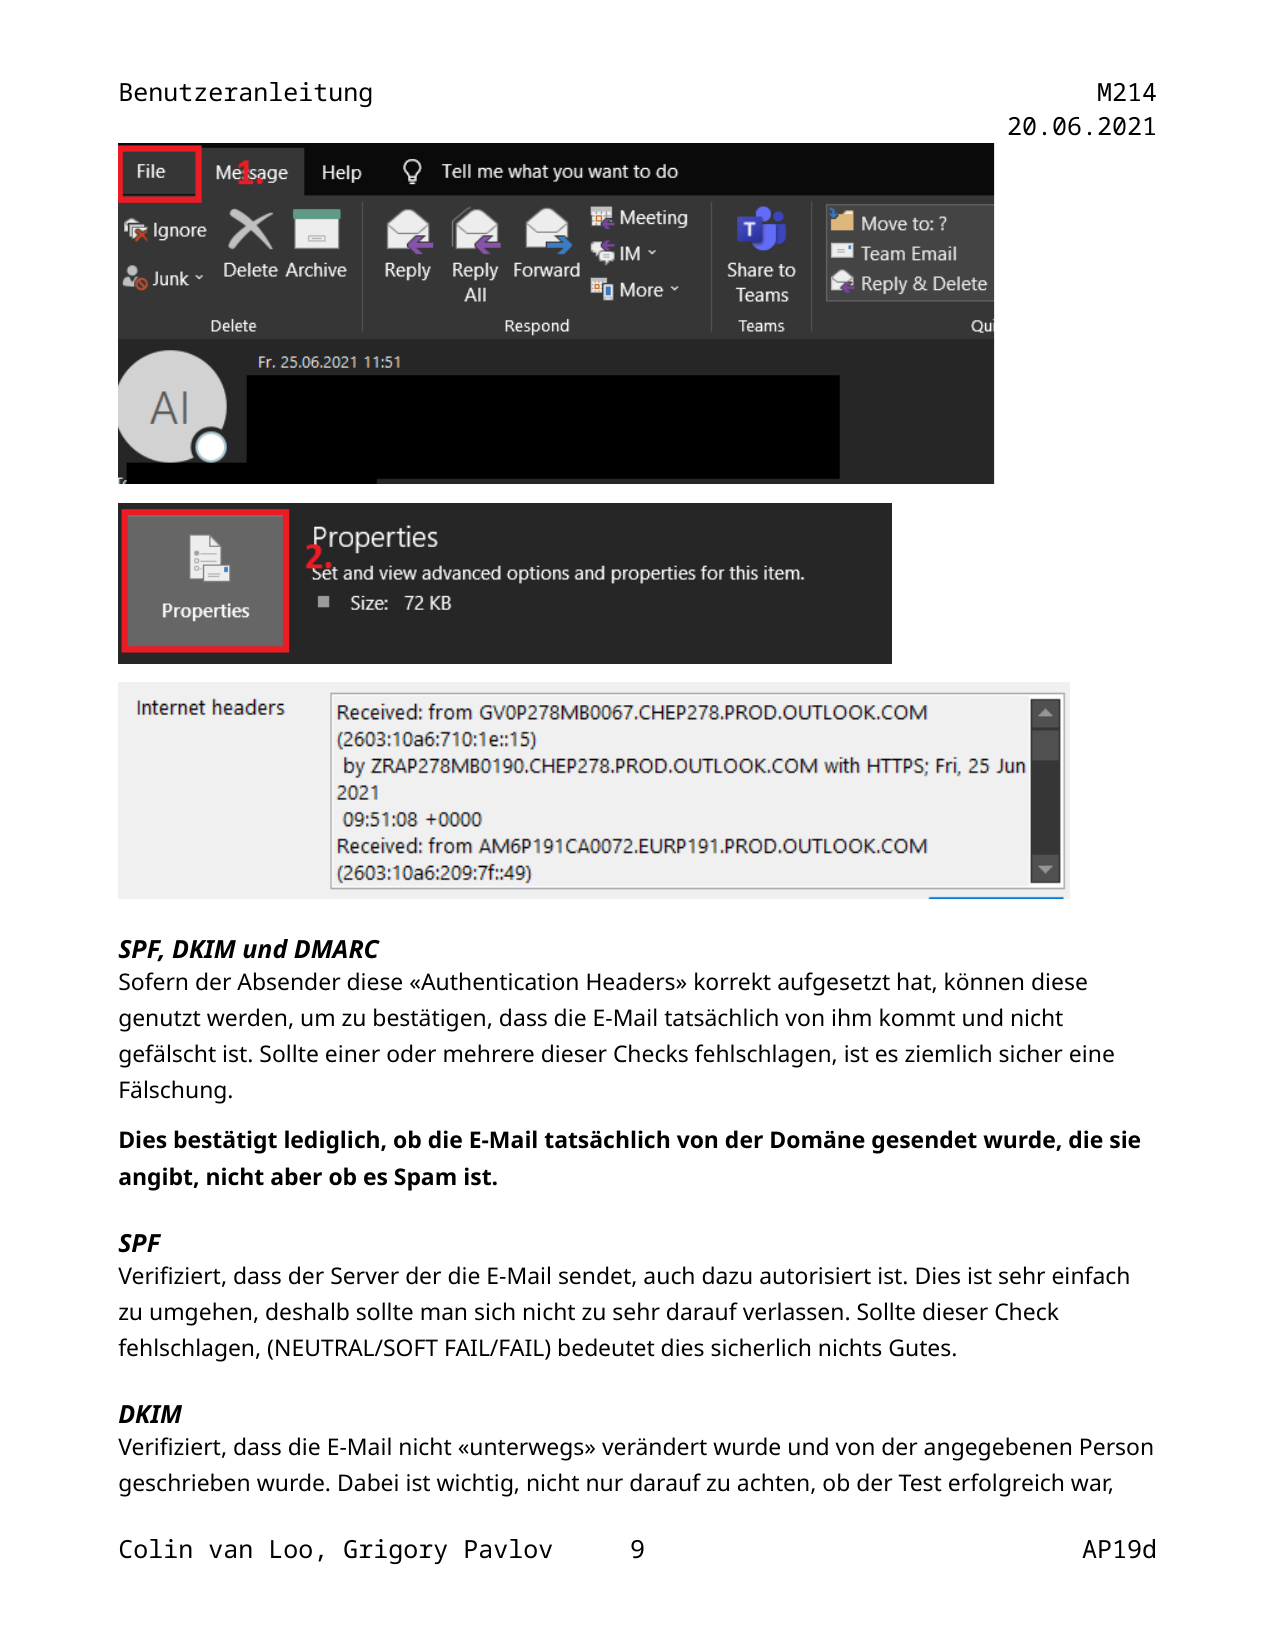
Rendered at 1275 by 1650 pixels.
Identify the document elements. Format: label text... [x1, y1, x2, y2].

text Verifiziert, dass die E-Mail nicht «unterwegs» verändert wurde und von der angegebenen Person geschrieben wurde. Dabei ist wichtig, nicht nur darauf zu achten, ob der Test erfolgreich war, [118, 1431, 1157, 1498]
subtitle SPF [118, 1226, 1157, 1259]
picture [118, 143, 995, 484]
text Verifiziert, dass der Server der die E-Mail sendet, auch dazu autorisiert ist. Dies ist sehr einfach zu umgehen, deshalb sollte man sich nicht zu sehr darauf verlassen. Sollte dieser Check fehlschlagen, (NEUTRAL/SOFT FAIL/FAIL) bedeutet dies sicherlich nichts Gutes. [118, 1259, 1157, 1363]
subtitle DKIM [118, 1397, 1157, 1431]
picture [118, 682, 1070, 899]
text Sofern der Absender diese «Authentication Headers» korrekt aufgesetzt hat, können diese genutzt werden, um zu bestätigen, dass die E-Mail tatsächlich von ihm kommt und nicht gefälscht ist. Sollte einer oder mehrere dieser Checks fehlschlagen, ist es ziemlich sicher eine Fälschung. [118, 966, 1157, 1105]
picture [118, 503, 892, 664]
text Dies bestätigt lediglich, ob die E-Mail tatsächlich von der Domäne gesendet wurde, die sie angibt, nicht aber ob es Spam ist. [118, 1124, 1157, 1192]
subtitle SPF, DKIM und DMARC [118, 932, 1157, 966]
